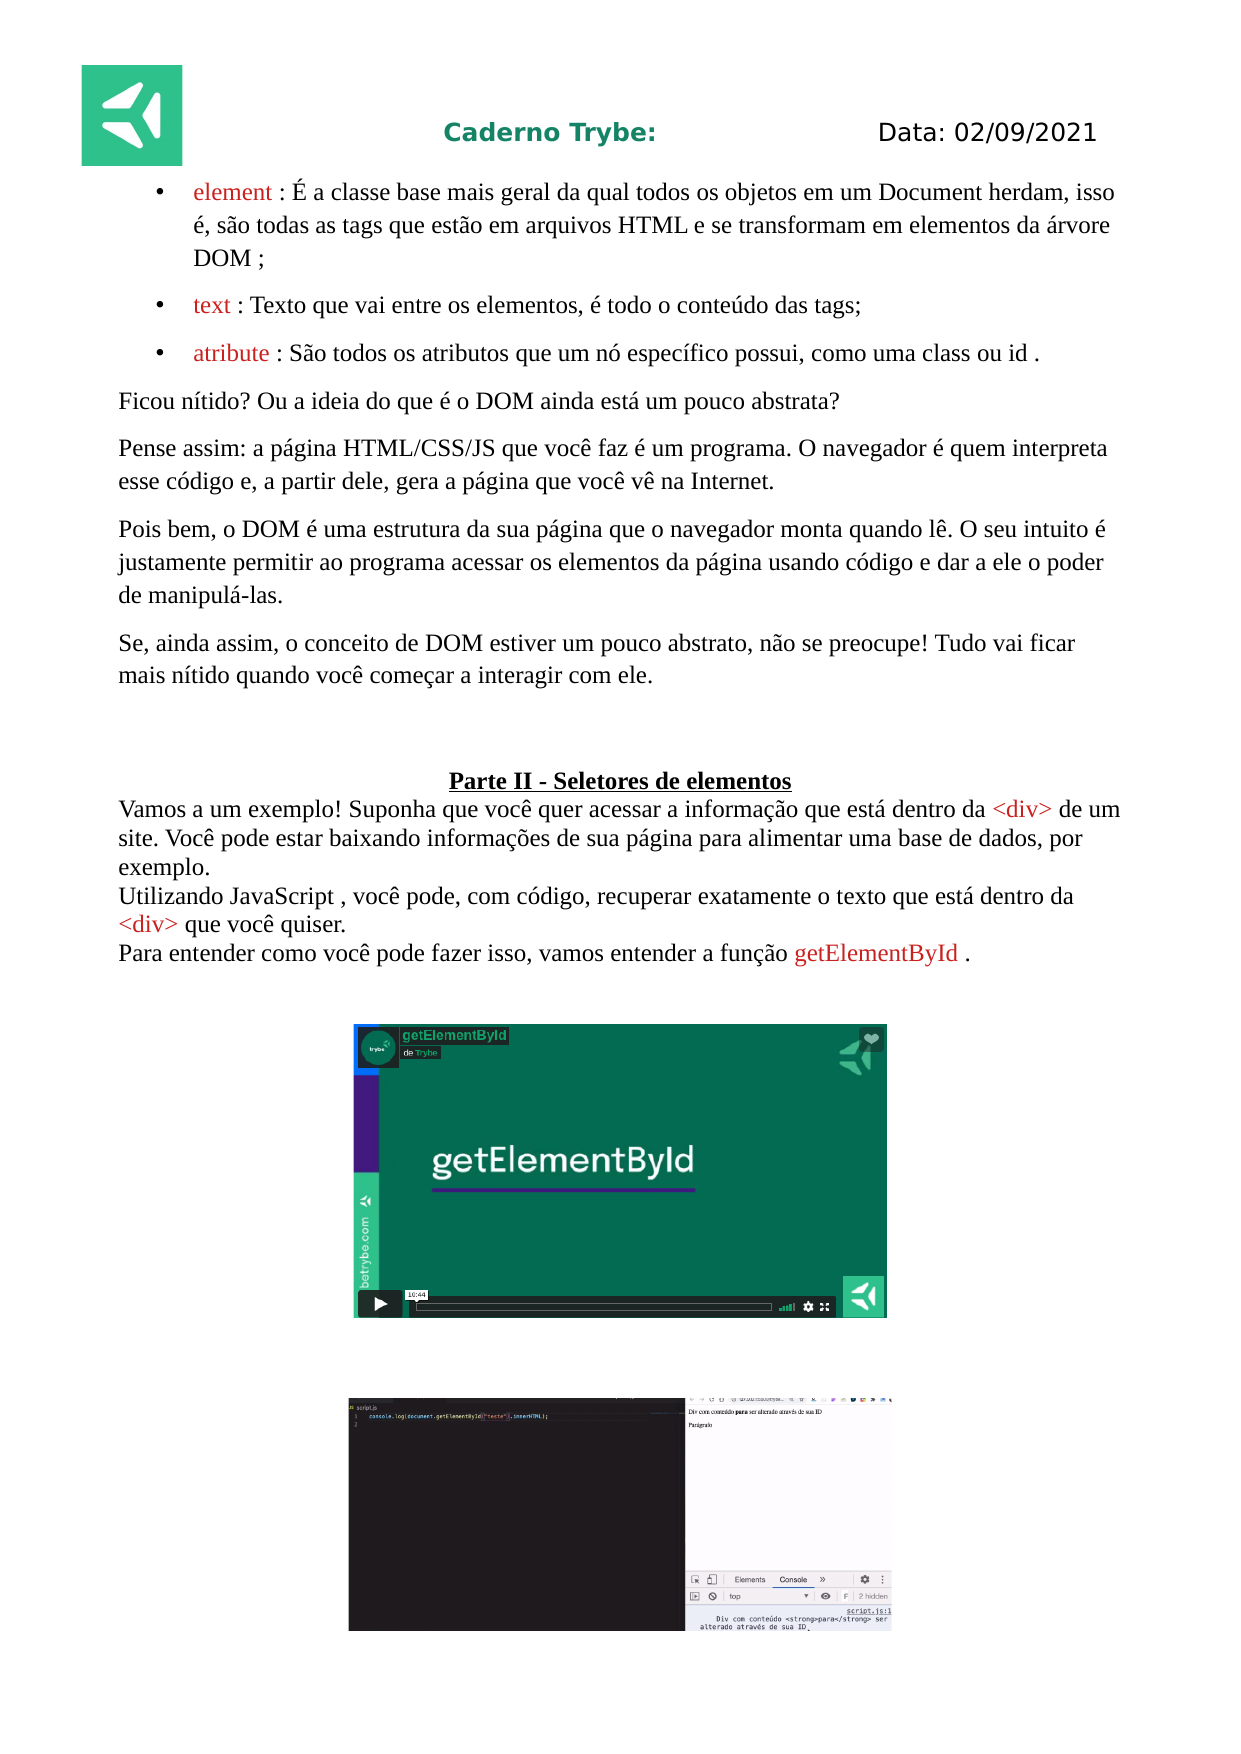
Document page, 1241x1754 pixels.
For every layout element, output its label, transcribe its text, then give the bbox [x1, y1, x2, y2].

text Vamos a um exemplo! Suponha que você quer acessar a informação que está dentro da <div> de um site. Você pode estar baixando informações de sua página para alimentar uma base de dados, por exemplo. [118, 794, 1122, 881]
picture [81, 65, 183, 166]
text Utilizando JavaScript , você pode, com código, recuperar exatamente o texto que está dentro da <div> que você quiser. [118, 881, 1122, 938]
list atribute : São todos os atributos que um nó específico possui, como uma class ou id . [156, 338, 1122, 367]
text Ficou nítido? Ou a ideia do que é o DOM ainda está um pouco abstrata? [118, 386, 1122, 414]
list text : Texto que vai entre os elementos, é todo o conteúdo das tags; [156, 291, 1122, 319]
text Pense assim: a página HTML/CSS/JS que você faz é um programa. O navegador é quem interpreta esse código e, a partir dele, gera a página que você vê na Internet. [118, 433, 1122, 495]
list element : É a classe base mais geral da qual todos os objetos em um Document herdam, isso é, são todas as tags que estão em arquivos HTML e se transformam em elementos da árvore DOM ; [156, 177, 1122, 272]
text Pois bem, o DOM é uma estrutura da sua página que o navegador monta quando lê. O seu intuito é justamente permitir ao programa acessar os elementos da página usando código e dar a ele o poder de manipulá-las. [118, 514, 1122, 609]
picture [353, 1024, 887, 1318]
text Parte II - Seletores de elementos [118, 766, 1122, 794]
text Para entender como você pode fazer isso, vamos entender a função getElementById . [118, 938, 1122, 967]
picture [348, 1398, 892, 1631]
text Se, ainda assim, o conceito de DOM estiver um pouco abstrato, não se preocupe! Tudo vai ficar mais nítido quando você começar a interagir com ele. [118, 628, 1122, 689]
